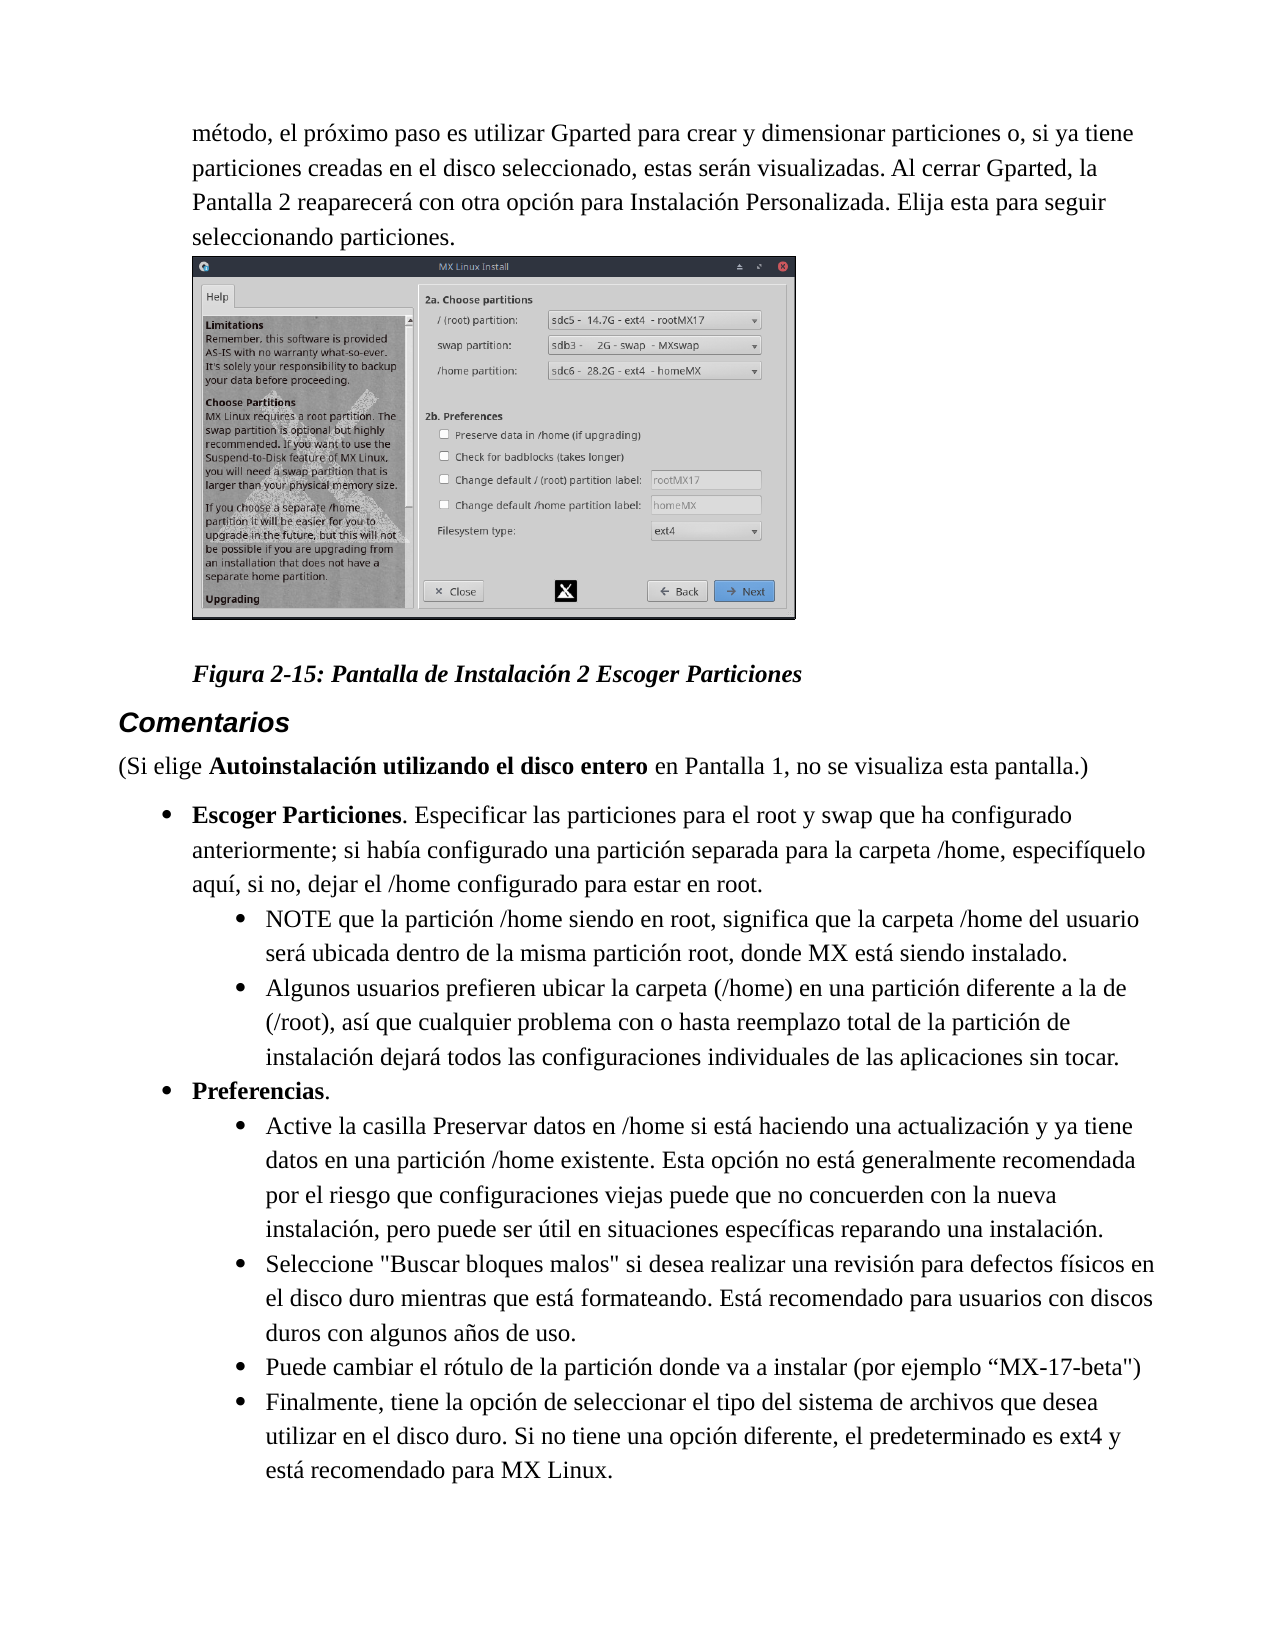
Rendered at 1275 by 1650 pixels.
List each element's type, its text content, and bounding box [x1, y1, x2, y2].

list método, el próximo paso es utilizar Gparted para crear y dimensionar particiones o, si ya tiene particiones creadas en el disco seleccionado, estas serán visualizadas. Al cerrar Gparted, la Pantalla 2 reaparecerá con otra opción para Instalación Personalizada. Elija esta para seguir seleccionando particiones. [162, 118, 1157, 250]
list Finalmente, tiene la opción de seleccionar el tipo del sistema de archivos que desea utilizar en el disco duro. Si no tiene una opción diferente, el predeterminado es ext4 y está recomendado para MX Linux. [236, 1387, 1157, 1484]
list Puede cambiar el rótulo de la partición donde va a instalar (por ejemplo “MX-17-beta") [236, 1352, 1157, 1381]
picture [193, 257, 795, 619]
text (Si elige Autoinstalación utilizando el disco entero en Pantalla 1, no se visualiza esta pantalla.) [118, 751, 1157, 780]
text Figura 2-15: Pantalla de Instalación 2 Escoger Particiones [118, 659, 1157, 688]
list Preferencias. [162, 1076, 1157, 1105]
list NOTE que la partición /home siendo en root, significa que la carpeta /home del usuario será ubicada dentro de la misma partición root, donde MX está siendo instalado. [236, 904, 1157, 967]
list Escoger Particiones. Especificar las particiones para el root y swap que ha configurado anteriormente; si había configurado una partición separada para la carpeta /home, especifíquelo aquí, si no, dejar el /home configurado para estar en root. [162, 800, 1157, 898]
list Algunos usuarios prefieren ubicar la carpeta (/home) en una partición diferente a la de (/root), así que cualquier problema con o hasta reemplazo total de la partición de instalación dejará todos las configuraciones individuales de las aplicaciones sin tocar. [236, 973, 1157, 1071]
list Seleccione "Buscar bloques malos" si desea realizar una revisión para defectos físicos en el disco duro mientras que está formateando. Está recomendado para usuarios con discos duros con algunos años de uso. [236, 1249, 1157, 1346]
subtitle Comentarios [118, 706, 1157, 739]
list Active la casilla Preservar datos en /home si está haciendo una actualización y ya tiene datos en una partición /home existente. Esta opción no está generalmente recomendada por el riesgo que configuraciones viejas puede que no concuerden con la nueva instalación, pero puede ser útil en situaciones específicas reparando una instalación. [236, 1111, 1157, 1243]
